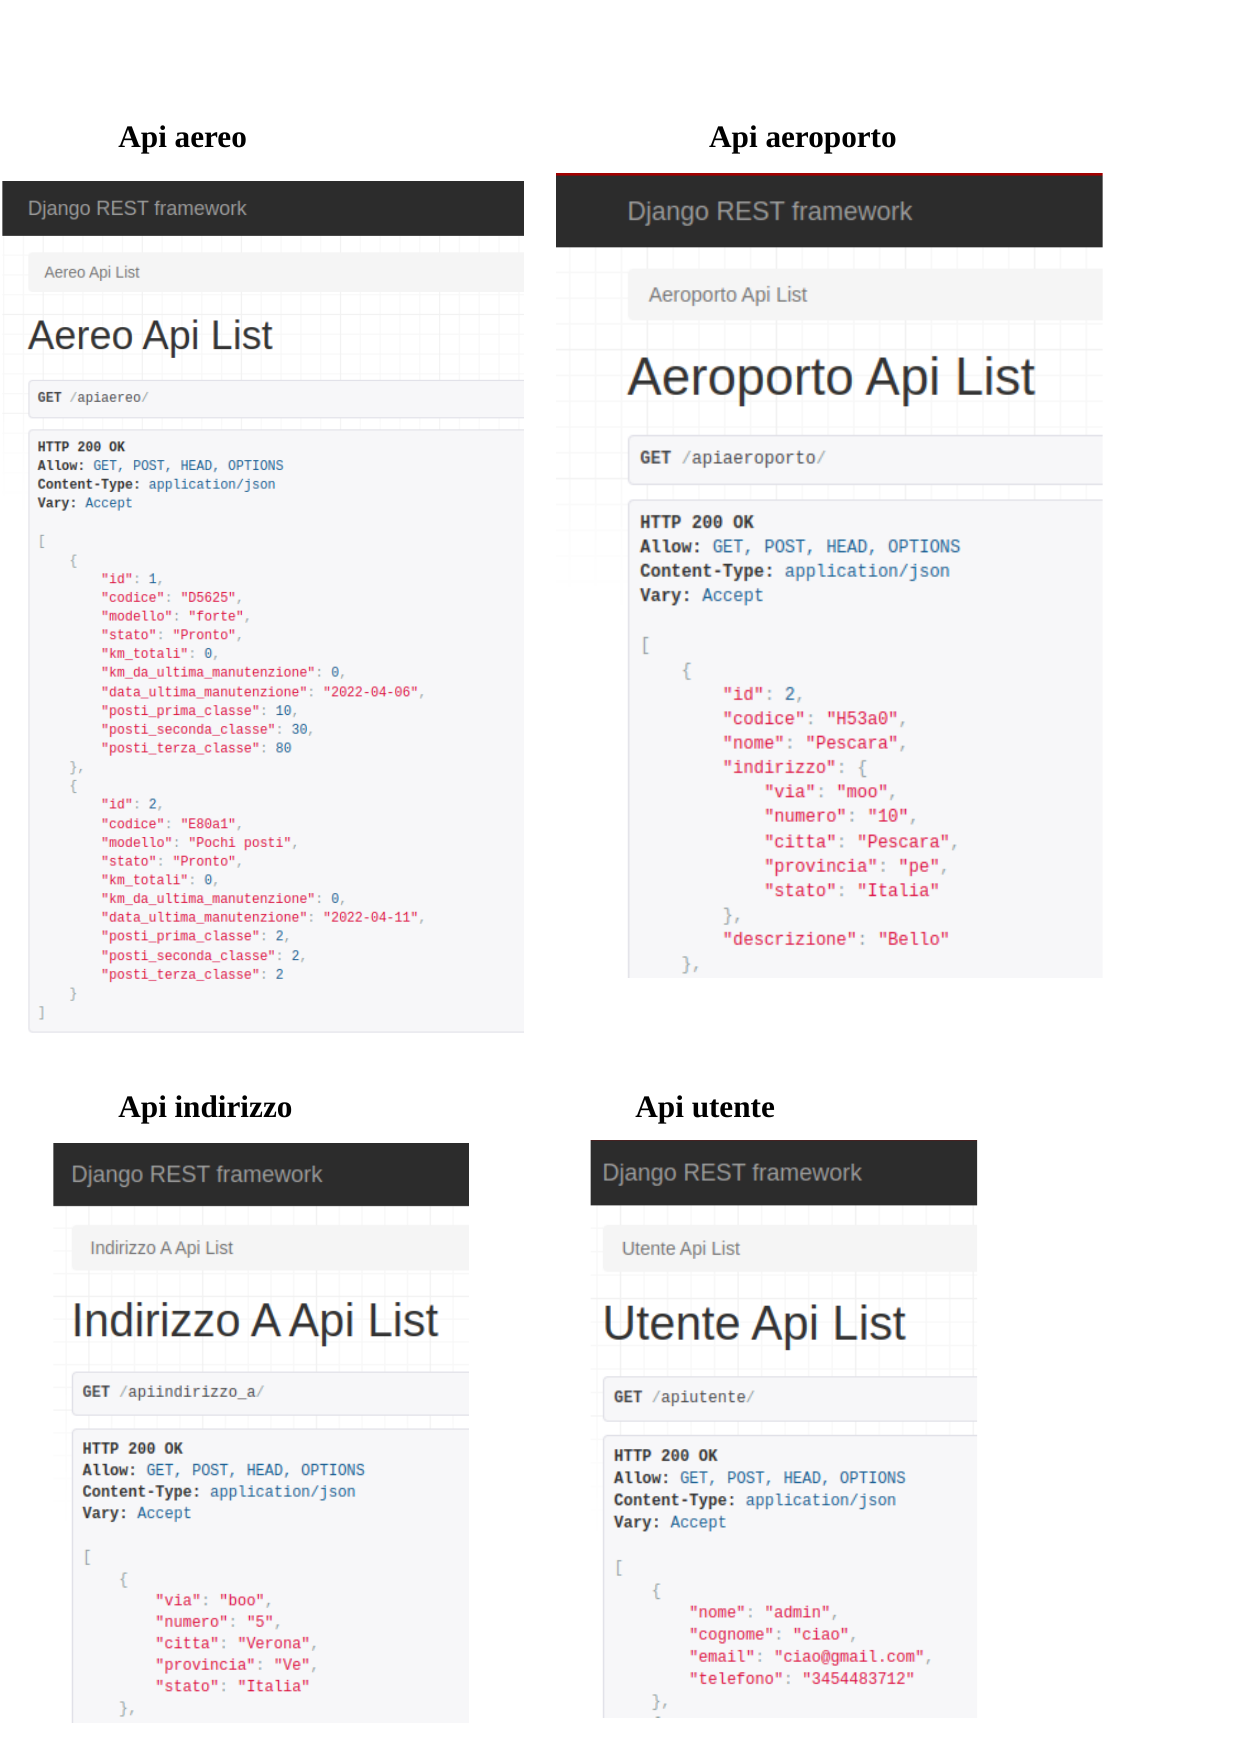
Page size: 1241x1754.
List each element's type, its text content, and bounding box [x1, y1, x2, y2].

picture [590, 1140, 978, 1718]
text Api indirizzo Api utente [118, 1088, 1122, 1124]
picture [556, 173, 1103, 978]
picture [2, 181, 524, 1047]
text Api aereo Api aeroporto [118, 118, 1122, 154]
picture [53, 1143, 469, 1723]
